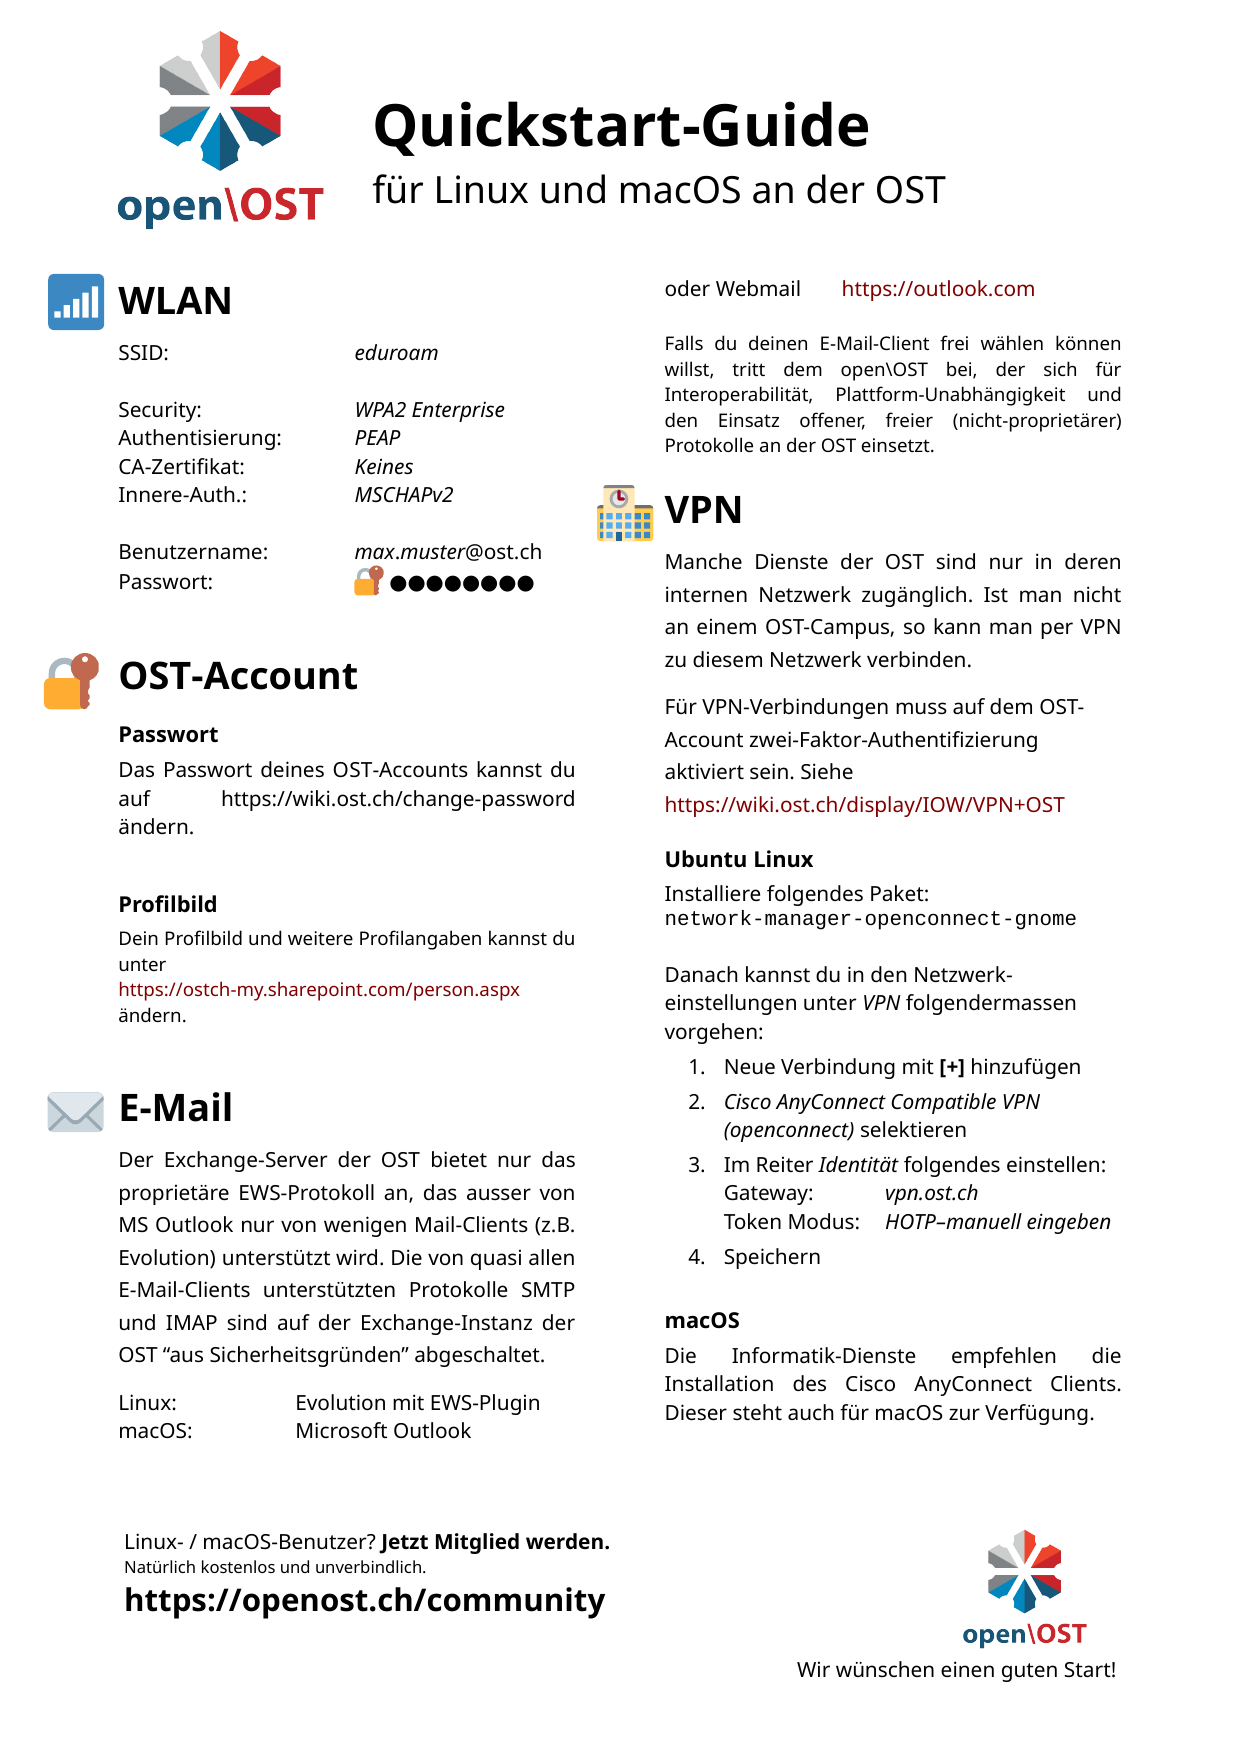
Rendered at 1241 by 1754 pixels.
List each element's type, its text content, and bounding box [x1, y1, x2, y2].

text Falls du deinen E-Mail-Client frei wählen können willst, tritt dem open\OST bei, der sich für Interoperabilität, Plattform-Unabhängigkeit und den Einsatz offener, freier (nicht-proprietärer) Protokolle an der OST einsetzt. [664, 331, 1122, 458]
text Linux: Evolution mit EWS-Plugin [118, 1388, 576, 1416]
text CA-Zertifikat: Keines [118, 452, 576, 480]
text Das Passwort deines OST-Accounts kannst du auf https://wiki.ost.ch/change-password ändern. [118, 755, 576, 841]
subtitle Passwort [118, 719, 576, 749]
list Im Reiter Identität folgendes einstellen: Gateway: vpn.ost.ch Token Modus: HOTP–manuell eingeben [688, 1150, 1122, 1235]
subtitle VPN [664, 483, 1122, 535]
text Security: WPA2 Enterprise [118, 395, 576, 423]
subtitle OST-Account [118, 649, 576, 701]
list Cisco AnyConnect Compatible VPN (openconnect) selektieren [688, 1087, 1122, 1144]
list Neue Verbindung mit [+] hinzufügen [688, 1052, 1122, 1080]
text Authentisierung: PEAP [118, 423, 576, 452]
text oder Webmail https://outlook.com [664, 274, 1122, 302]
subtitle Profilbild [118, 889, 576, 919]
text Benutzername: max.muster@ost.ch [118, 537, 576, 566]
text network-manager-openconnect-gnome [664, 908, 1122, 932]
picture [66, 25, 374, 240]
subtitle WLAN [118, 274, 576, 325]
subtitle E-Mail [118, 1081, 576, 1132]
text Der Exchange-Server der OST bietet nur das proprietäre EWS-Protokoll an, das ausser von MS Outlook nur von wenigen Mail-Clients (z.B. Evolution) unterstützt wird. Die von quasi allen E-Mail-Clients unterstützten Protokolle SMTP und IMAP sind auf der Exchange-Instanz der OST “aus Sicherheitsgründen” abgeschaltet. [118, 1145, 576, 1369]
list Speichern [688, 1242, 1122, 1270]
text Installiere folgendes Paket: [664, 879, 1122, 908]
text macOS: Microsoft Outlook [118, 1416, 576, 1445]
picture [932, 1526, 1117, 1655]
subtitle Ubuntu Linux [664, 843, 1122, 873]
text SSID: eduroam [118, 338, 576, 366]
text https://ostch-my.sharepoint.com/person.aspx ändern. [118, 976, 576, 1027]
text Innere-Auth.: MSCHAPv2 [118, 480, 576, 509]
text Passwort: [118, 566, 356, 596]
subtitle macOS [664, 1305, 1122, 1335]
text Für VPN-Verbindungen muss auf dem OST-Account zwei-Faktor-Authentifizierung aktiviert sein. Siehe https://wiki.ost.ch/display/IOW/VPN+OST [664, 692, 1122, 818]
text Dein Profilbild und weitere Profilangaben kannst du unter [118, 925, 576, 976]
text Manche Dienste der OST sind nur in deren internen Netzwerk zugänglich. Ist man nicht an einem OST-Campus, so kann man per VPN zu diesem Netzwerk verbinden. [664, 547, 1122, 673]
text Danach kannst du in den Netzwerk-einstellungen unter VPN folgendermassen vorgehen: [664, 960, 1122, 1045]
text Die Informatik-Dienste empfehlen die Installation des Cisco AnyConnect Clients. Dieser steht auch für macOS zur Verfügung. [664, 1341, 1122, 1426]
text ●●●●●●●● [377, 566, 576, 596]
